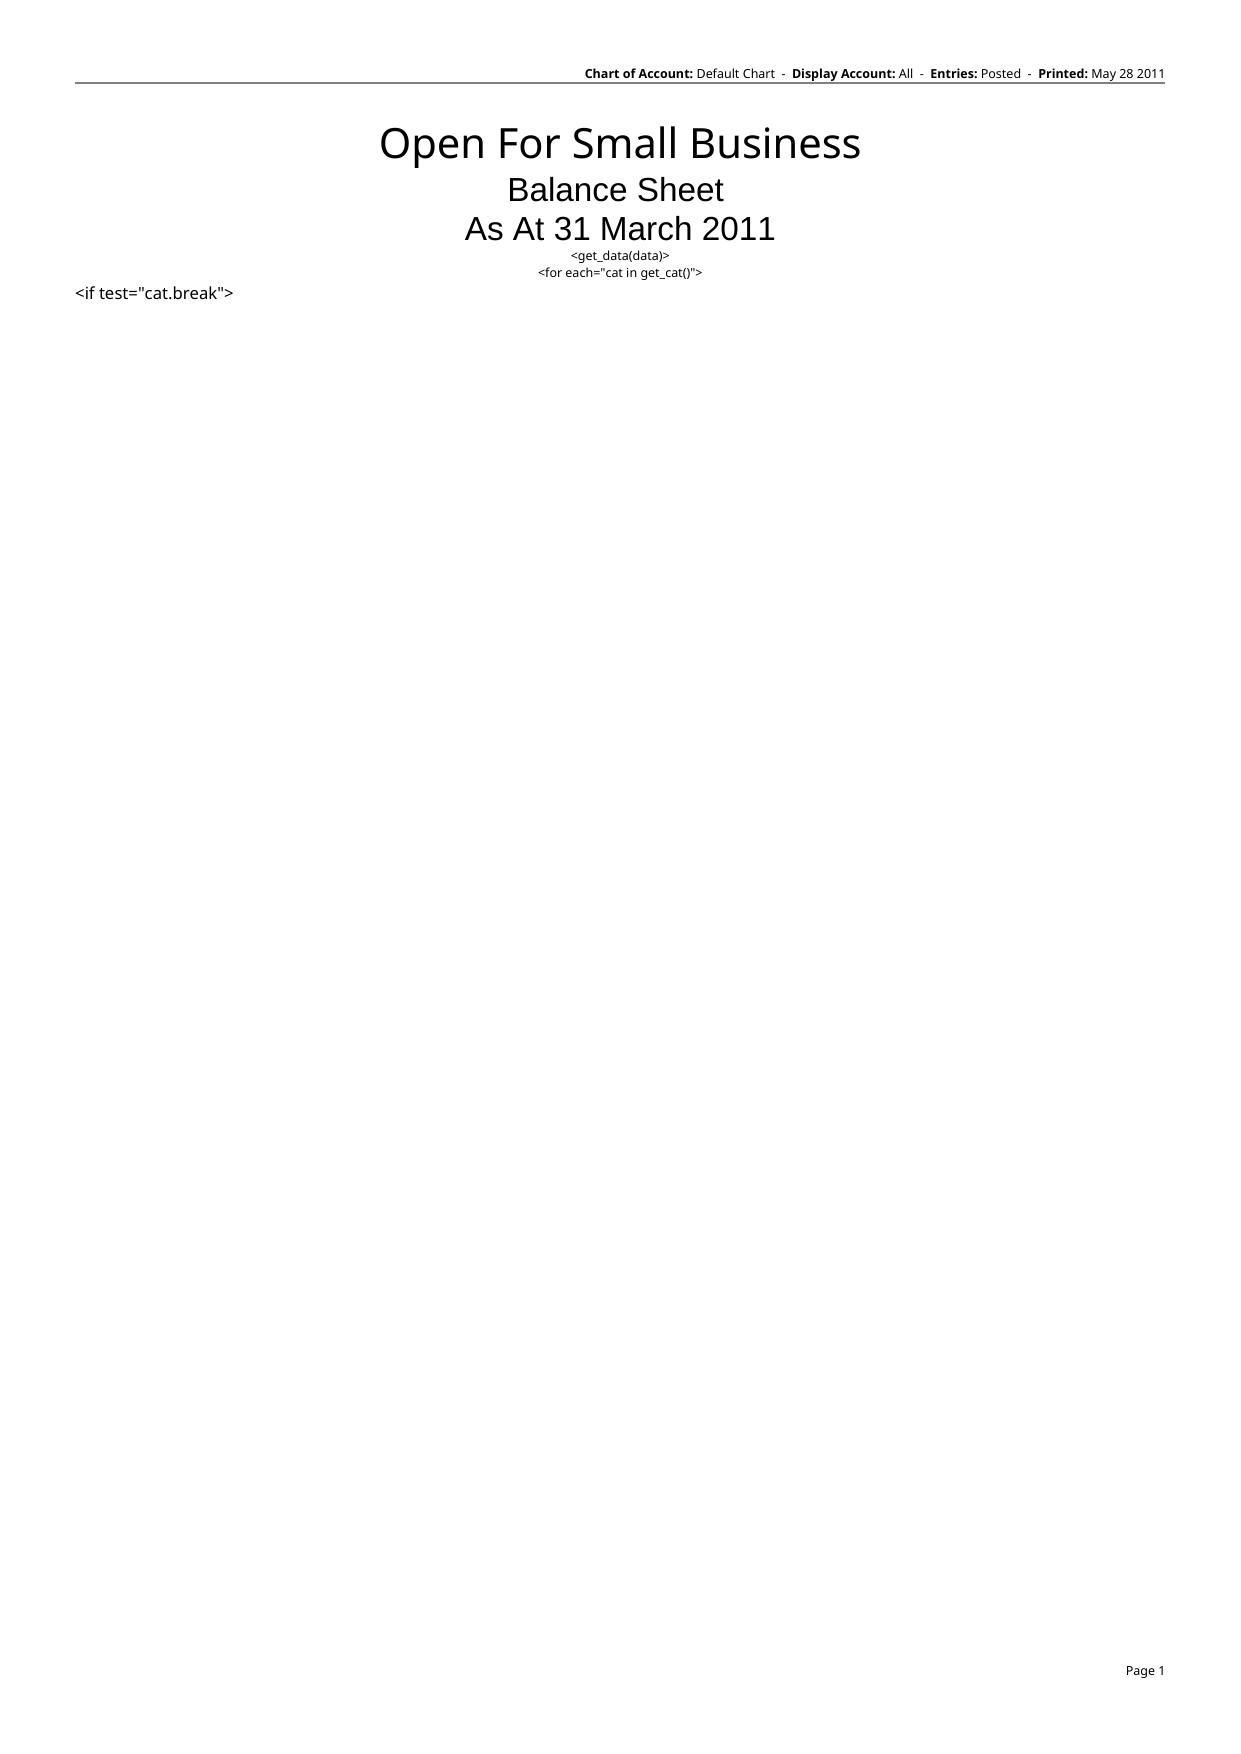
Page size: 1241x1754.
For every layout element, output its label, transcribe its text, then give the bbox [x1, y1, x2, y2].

text <get_data(data)> [75, 247, 1165, 264]
text Open For Small Business [75, 114, 1165, 170]
text As At 31 March 2011 [75, 209, 1165, 247]
text <if test="cat.break"> [75, 281, 1165, 304]
text <for each="cat in get_cat()"> [75, 264, 1165, 281]
text Balance Sheet [75, 170, 1165, 209]
